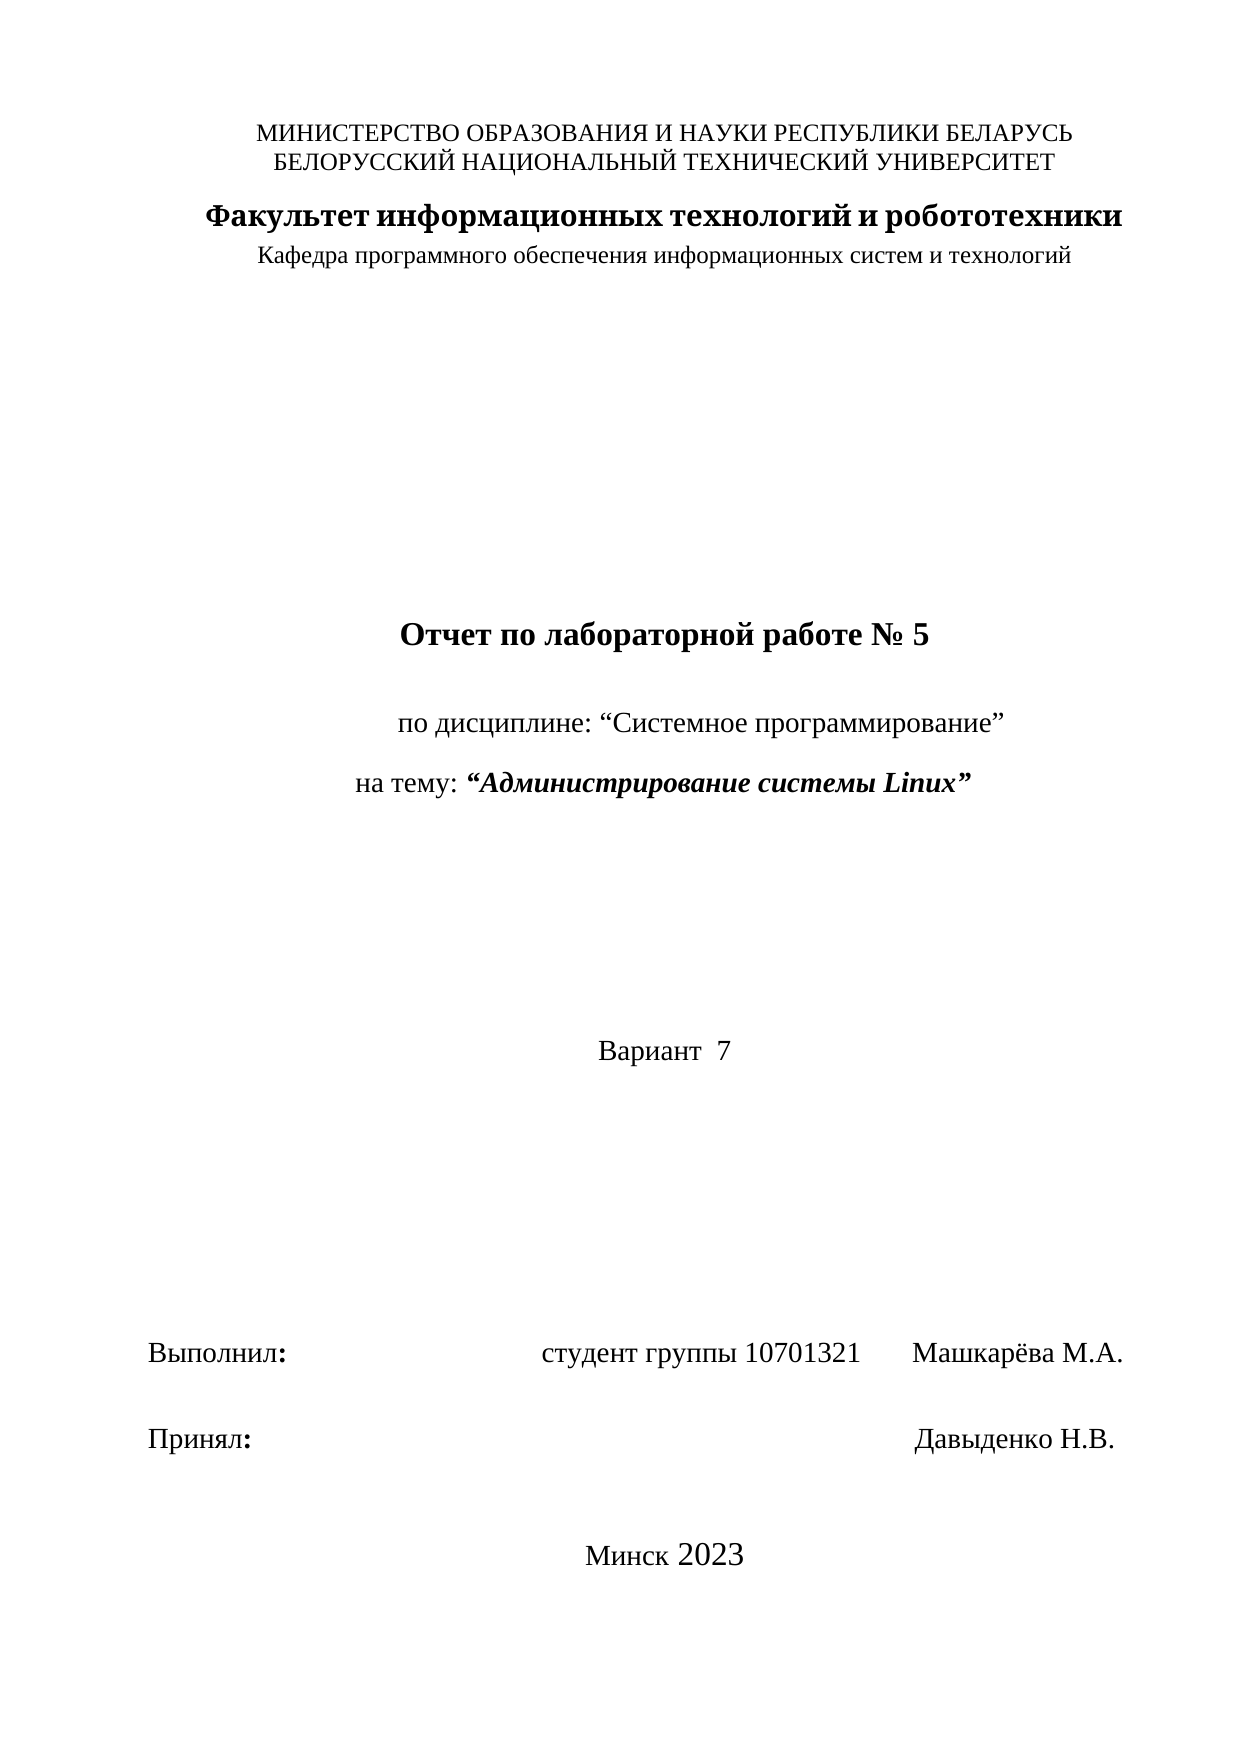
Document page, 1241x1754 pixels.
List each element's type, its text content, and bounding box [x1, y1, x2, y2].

subtitle Факультет информационных технологий и робототехники [148, 201, 1181, 234]
text Принял: Давыденко Н.В. [148, 1422, 1181, 1455]
text Вариант 7 [148, 1033, 1181, 1067]
text по дисциплине: “Системное программирование” [148, 705, 1240, 739]
text МИНИСТЕРСТВО ОБРАЗОВАНИЯ И НАУКИ РЕСПУБЛИКИ БЕЛАРУСЬ [148, 118, 1181, 147]
text Выполнил: студент группы 10701321 Машкарёва М.А. [148, 1335, 1181, 1369]
text на тему: “Администрирование системы Linux” [148, 765, 1181, 799]
text Минск 2023 [148, 1534, 1181, 1572]
text БЕЛОРУССКИЙ НАЦИОНАЛЬНЫЙ ТЕХНИЧЕСКИЙ УНИВЕРСИТЕТ [148, 147, 1181, 176]
text Отчет по лабораторной работе № 5 [148, 614, 1181, 652]
text Кафедра программного обеспечения информационных систем и технологий [148, 240, 1181, 269]
